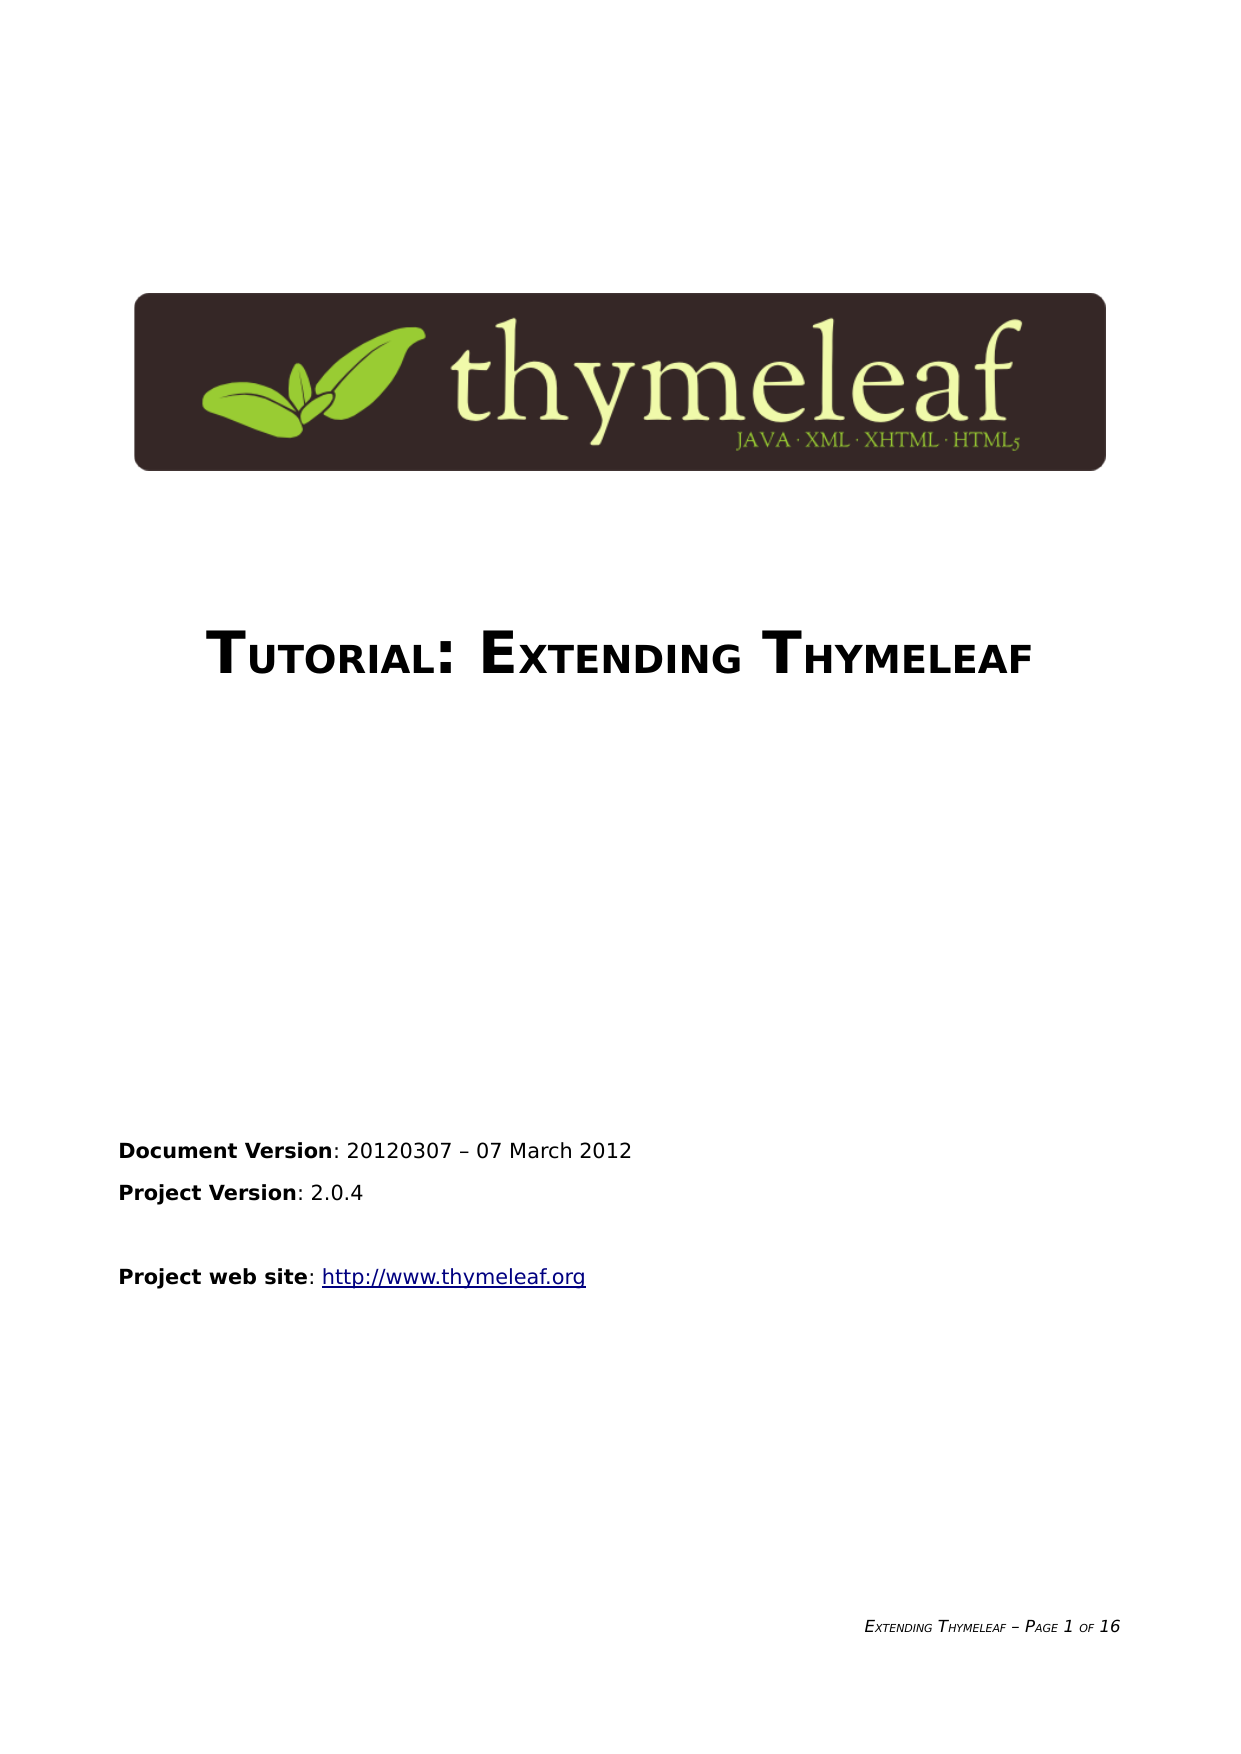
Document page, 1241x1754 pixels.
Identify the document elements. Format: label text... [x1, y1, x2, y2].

text Project Version: 2.0.4 [118, 1181, 1122, 1206]
picture [134, 293, 1106, 471]
text Document Version: 20120307 – 07 March 2012 [118, 1139, 1122, 1164]
text Project web site: http://www.thymeleaf.org [118, 1265, 1122, 1289]
title Tutorial: Extending Thymeleaf [118, 620, 1122, 688]
